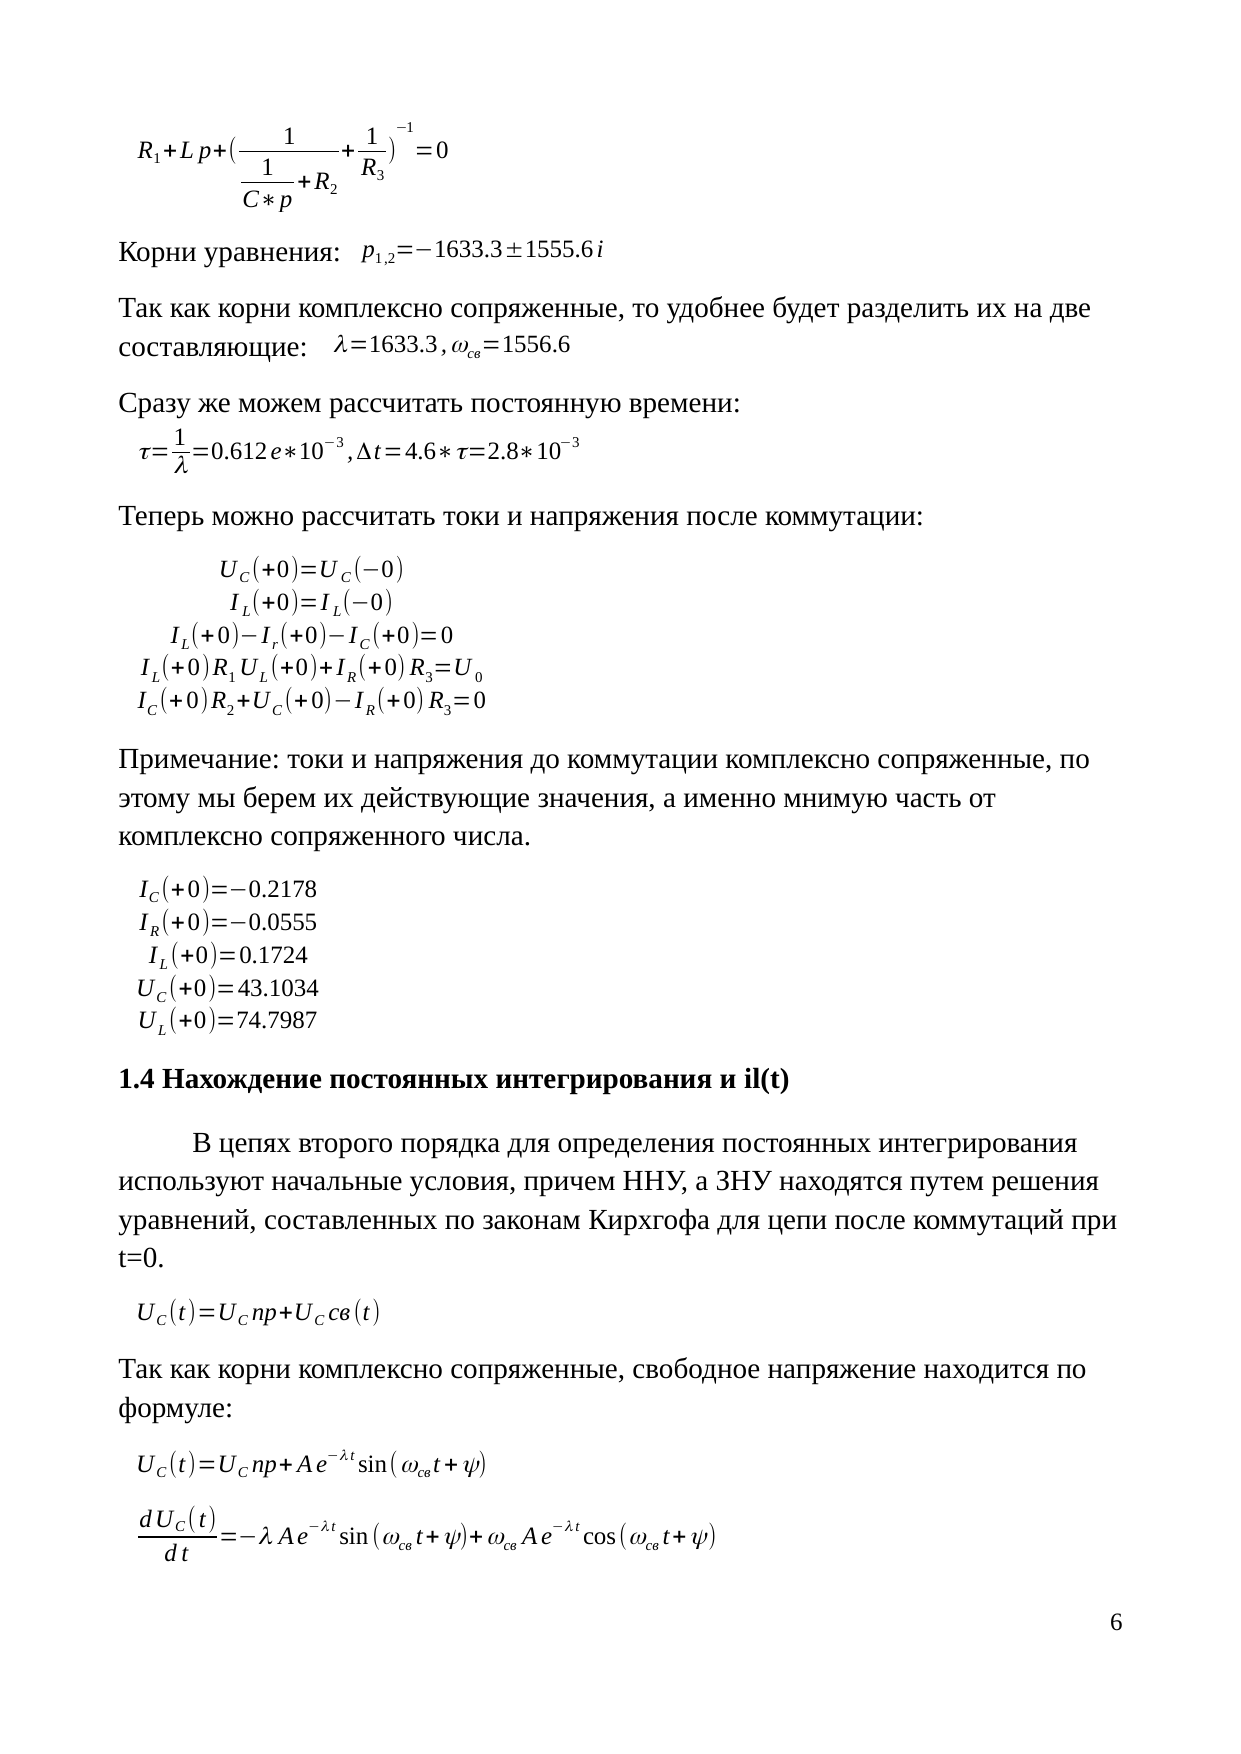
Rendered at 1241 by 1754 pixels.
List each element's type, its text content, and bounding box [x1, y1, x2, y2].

text Так как корни комплексно сопряженные, свободное напряжение находится по формуле: [118, 1351, 1122, 1423]
text В цепях второго порядка для определения постоянных интегрирования используют начальные условия, причем ННУ, а ЗНУ находятся путем решения уравнений, составленных по законам Кирхгофа для цепи после коммутаций при t=0. [118, 1125, 1122, 1274]
text Сразу же можем рассчитать постоянную времени: [118, 385, 1122, 475]
text Так как корни комплексно сопряженные, то удобнее будет разделить их на две составляющие: [118, 291, 1122, 363]
text 1.4 Нахождение постоянных интегрирования и il(t) [118, 1061, 1122, 1095]
text Теперь можно рассчитать токи и напряжения после коммутации: [118, 498, 1122, 531]
text Корни уравнения: [118, 234, 1122, 268]
text Примечание: токи и напряжения до коммутации комплексно сопряженные, по этому мы берем их действующие значения, а именно мнимую часть от комплексно сопряженного числа. [118, 741, 1122, 852]
